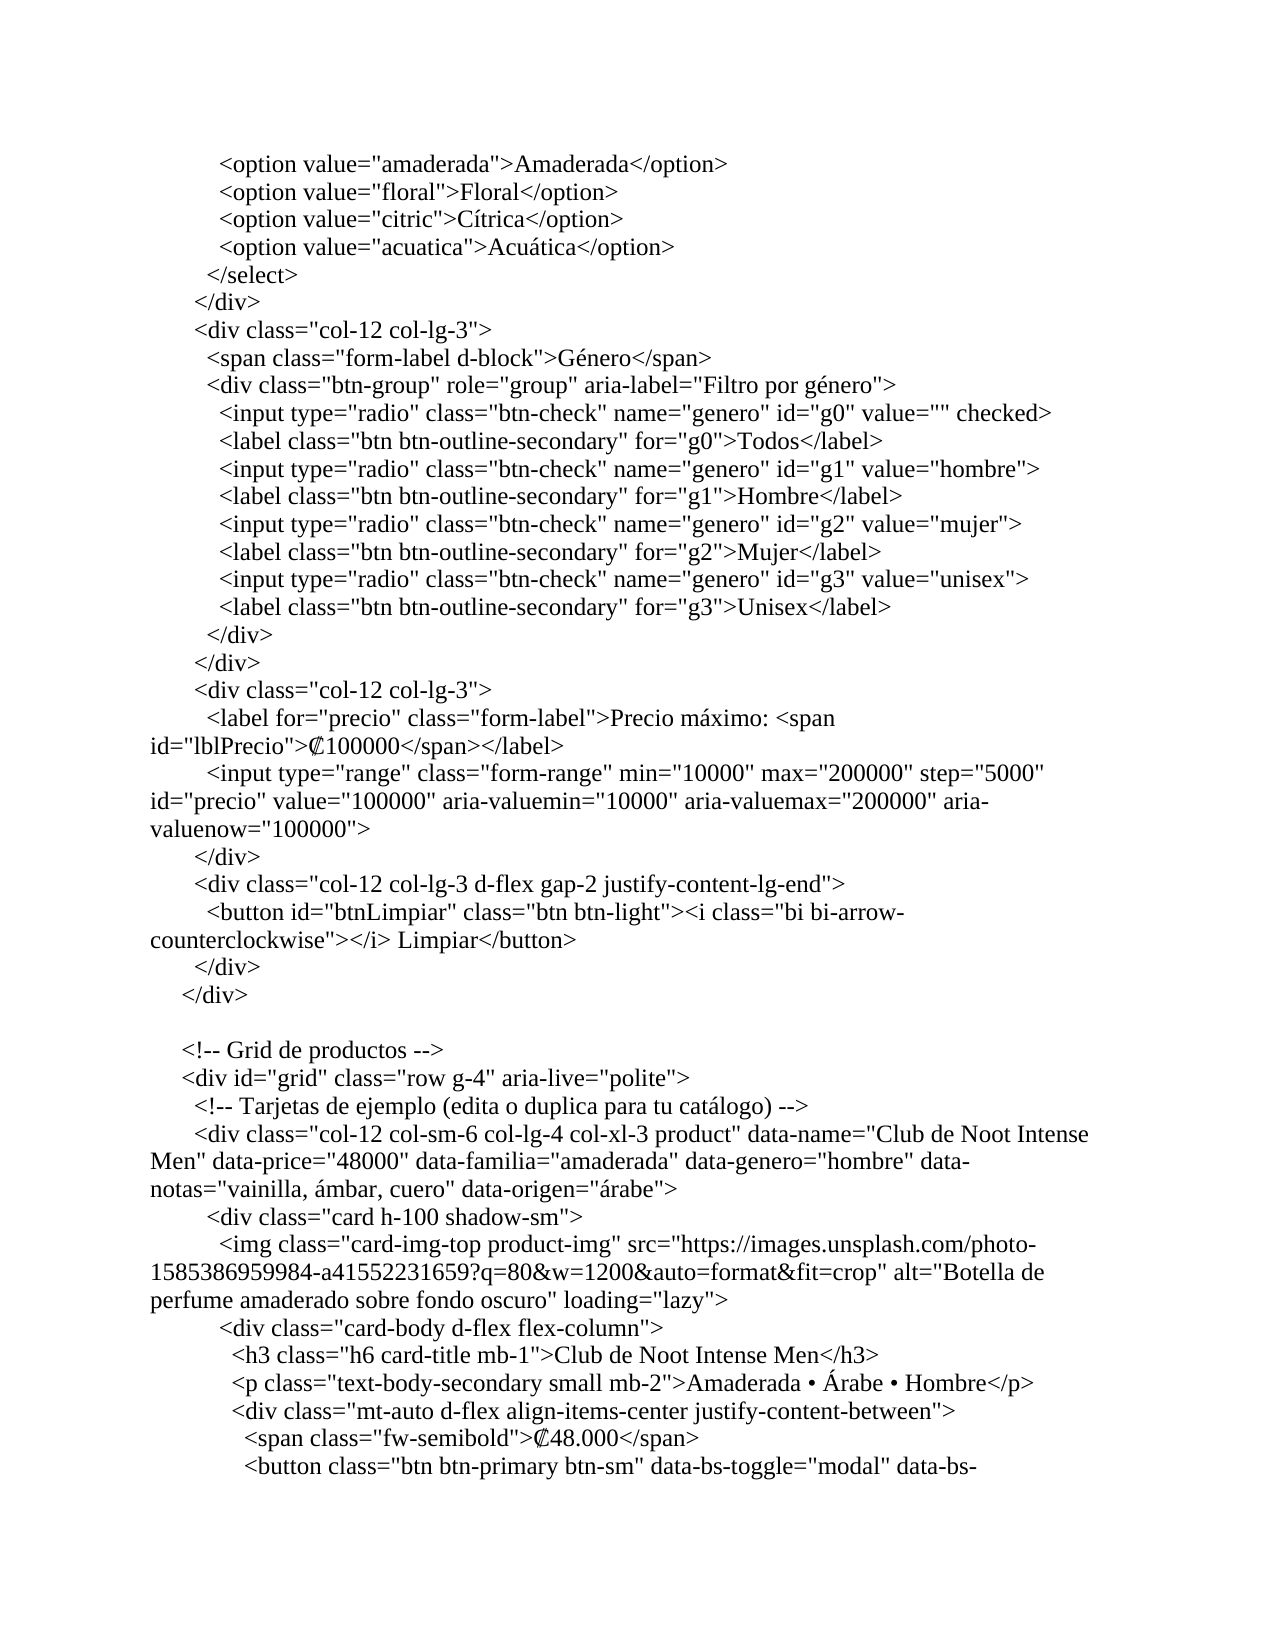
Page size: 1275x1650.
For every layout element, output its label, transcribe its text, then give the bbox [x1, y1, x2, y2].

text <option value="amaderada">Amaderada</option> <option value="floral">Floral</option> <option value="citric">Cítrica</option> <option value="acuatica">Acuática</option> </select> </div> <div class="col-12 col-lg-3"> <span class="form-label d-block">Género</span> <div class="btn-group" role="group" aria-label="Filtro por género"> <input type="radio" class="btn-check" name="genero" id="g0" value="" checked> <label class="btn btn-outline-secondary" for="g0">Todos</label> <input type="radio" class="btn-check" name="genero" id="g1" value="hombre"> <label class="btn btn-outline-secondary" for="g1">Hombre</label> <input type="radio" class="btn-check" name="genero" id="g2" value="mujer"> <label class="btn btn-outline-secondary" for="g2">Mujer</label> <input type="radio" class="btn-check" name="genero" id="g3" value="unisex"> <label class="btn btn-outline-secondary" for="g3">Unisex</label> </div> </div> <div class="col-12 col-lg-3"> <label for="precio" class="form-label">Precio máximo: <span id="lblPrecio">₡100000</span></label> <input type="range" class="form-range" min="10000" max="200000" step="5000" id="precio" value="100000" aria-valuemin="10000" aria-valuemax="200000" aria-valuenow="100000"> </div> <div class="col-12 col-lg-3 d-flex gap-2 justify-content-lg-end"> <button id="btnLimpiar" class="btn btn-light"><i class="bi bi-arrow-counterclockwise"></i> Limpiar</button> </div> </div> <!-- Grid de productos --> <div id="grid" class="row g-4" aria-live="polite"> <!-- Tarjetas de ejemplo (edita o duplica para tu catálogo) --> <div class="col-12 col-sm-6 col-lg-4 col-xl-3 product" data-name="Club de Noot Intense Men" data-price="48000" data-familia="amaderada" data-genero="hombre" data-notas="vainilla, ámbar, cuero" data-origen="árabe"> <div class="card h-100 shadow-sm"> <img class="card-img-top product-img" src="https://images.unsplash.com/photo-1585386959984-a41552231659?q=80&w=1200&auto=format&fit=crop" alt="Botella de perfume amaderado sobre fondo oscuro" loading="lazy"> <div class="card-body d-flex flex-column"> <h3 class="h6 card-title mb-1">Club de Noot Intense Men</h3> <p class="text-body-secondary small mb-2">Amaderada • Árabe • Hombre</p> <div class="mt-auto d-flex align-items-center justify-content-between"> <span class="fw-semibold">₡48.000</span> <button class="btn btn-primary btn-sm" data-bs-toggle="modal" data-bs- [150, 150, 1125, 1480]
